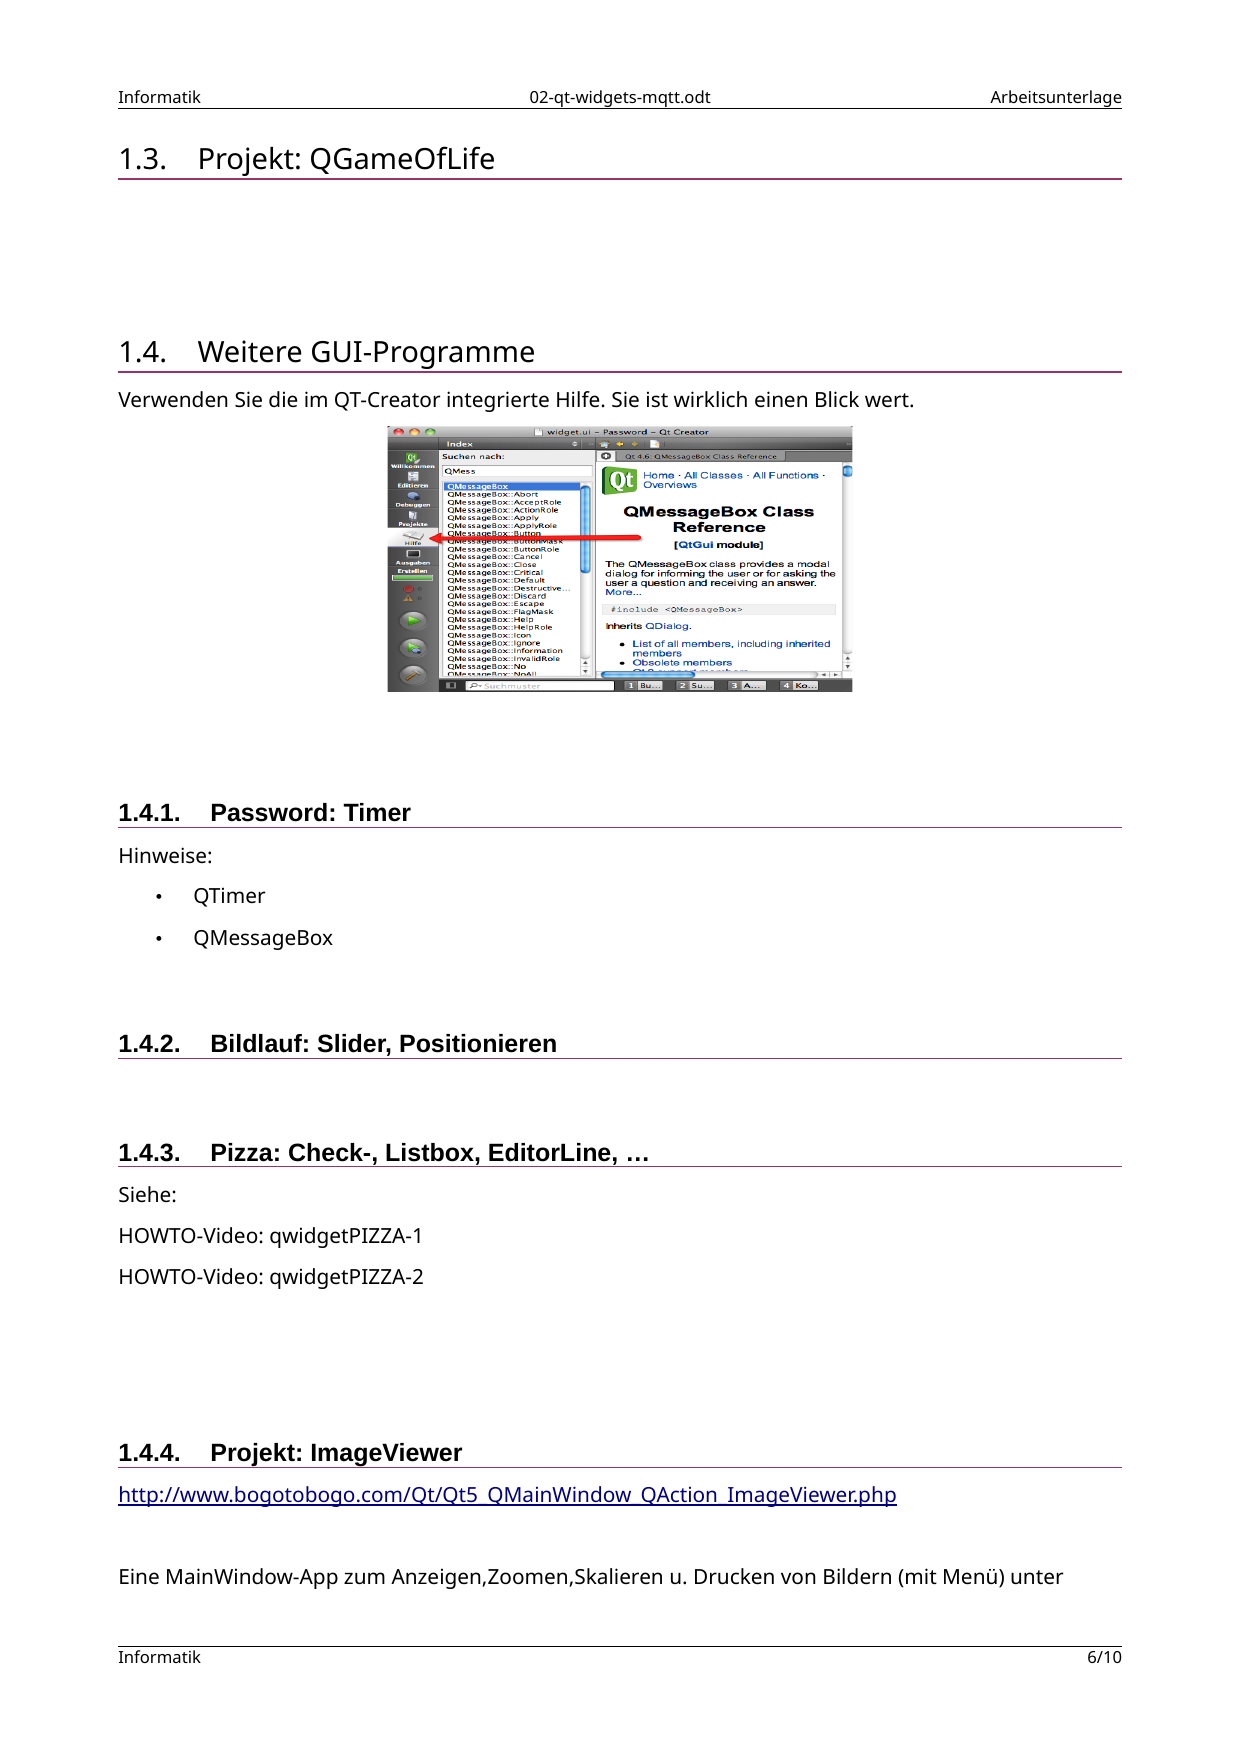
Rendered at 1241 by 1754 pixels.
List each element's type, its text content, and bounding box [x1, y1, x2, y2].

subtitle Projekt: ImageViewer [118, 1438, 1122, 1467]
subtitle Projekt: QGameOfLife [118, 138, 1122, 178]
picture [387, 426, 853, 692]
text http://www.bogotobogo.com/Qt/Qt5_QMainWindow_QAction_ImageViewer.php [118, 1480, 1122, 1509]
text Eine MainWindow-App zum Anzeigen,Zoomen,Skalieren u. Drucken von Bildern (mit Menü) unter [118, 1562, 1122, 1591]
subtitle Password: Timer [118, 798, 1122, 827]
list QMessageBox [156, 923, 1122, 951]
text Siehe: [118, 1180, 1122, 1208]
subtitle Weitere GUI-Programme [118, 331, 1122, 371]
subtitle Pizza: Check-, Listbox, EditorLine, … [118, 1138, 1122, 1166]
list QTimer [156, 882, 1122, 910]
subtitle Bildlauf: Slider, Positionieren [118, 1029, 1122, 1058]
text HOWTO-Video: qwidgetPIZZA-1 [118, 1221, 1122, 1249]
text Verwenden Sie die im QT-Creator integrierte Hilfe. Sie ist wirklich einen Blick wert. [118, 385, 1122, 414]
text HOWTO-Video: qwidgetPIZZA-2 [118, 1262, 1122, 1290]
text Hinweise: [118, 841, 1122, 869]
